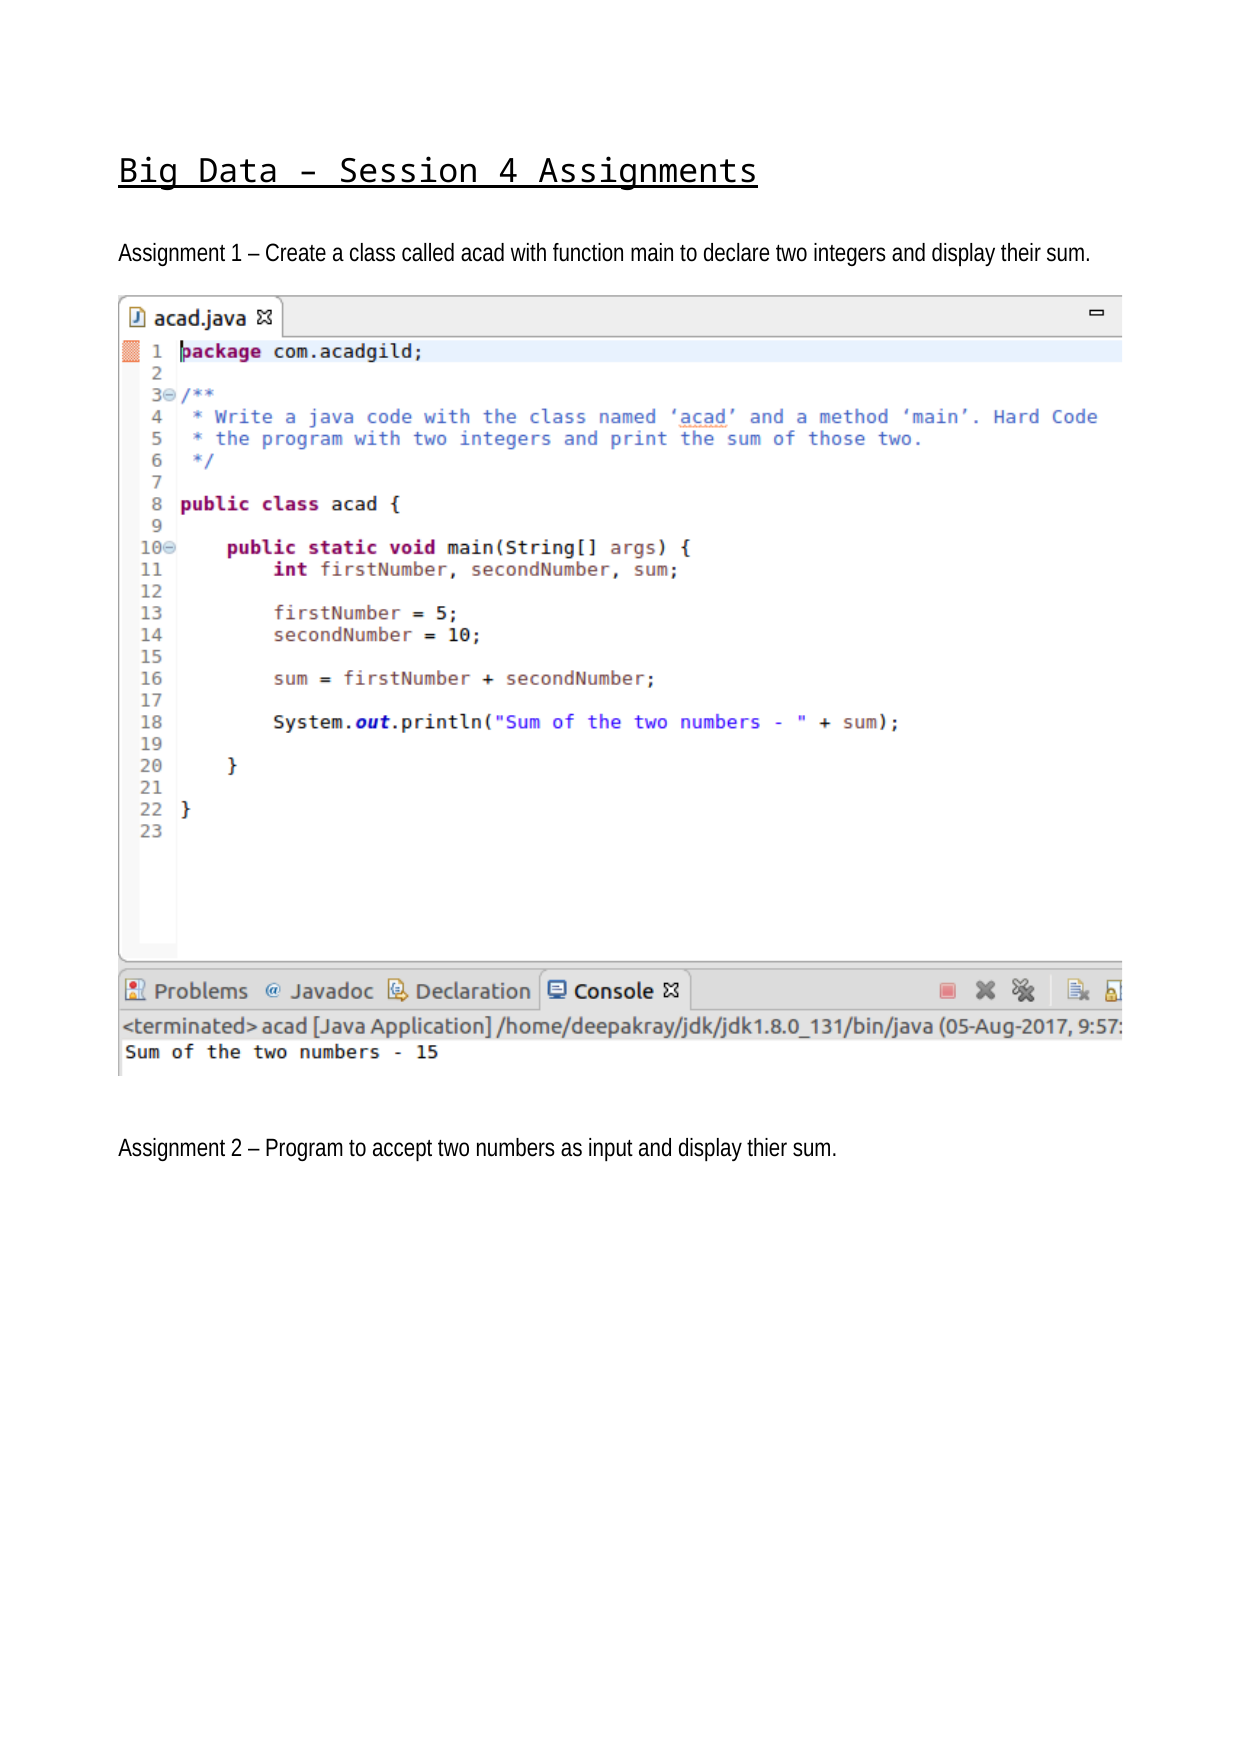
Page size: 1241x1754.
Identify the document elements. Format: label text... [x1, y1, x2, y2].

text Big Data – Session 4 Assignments [118, 147, 1122, 192]
text Assignment 2 – Program to accept two numbers as input and display thier sum. [118, 1133, 1122, 1161]
picture [118, 295, 1123, 1076]
text Assignment 1 – Create a class called acad with function main to declare two integers and display their sum. [118, 238, 1122, 266]
